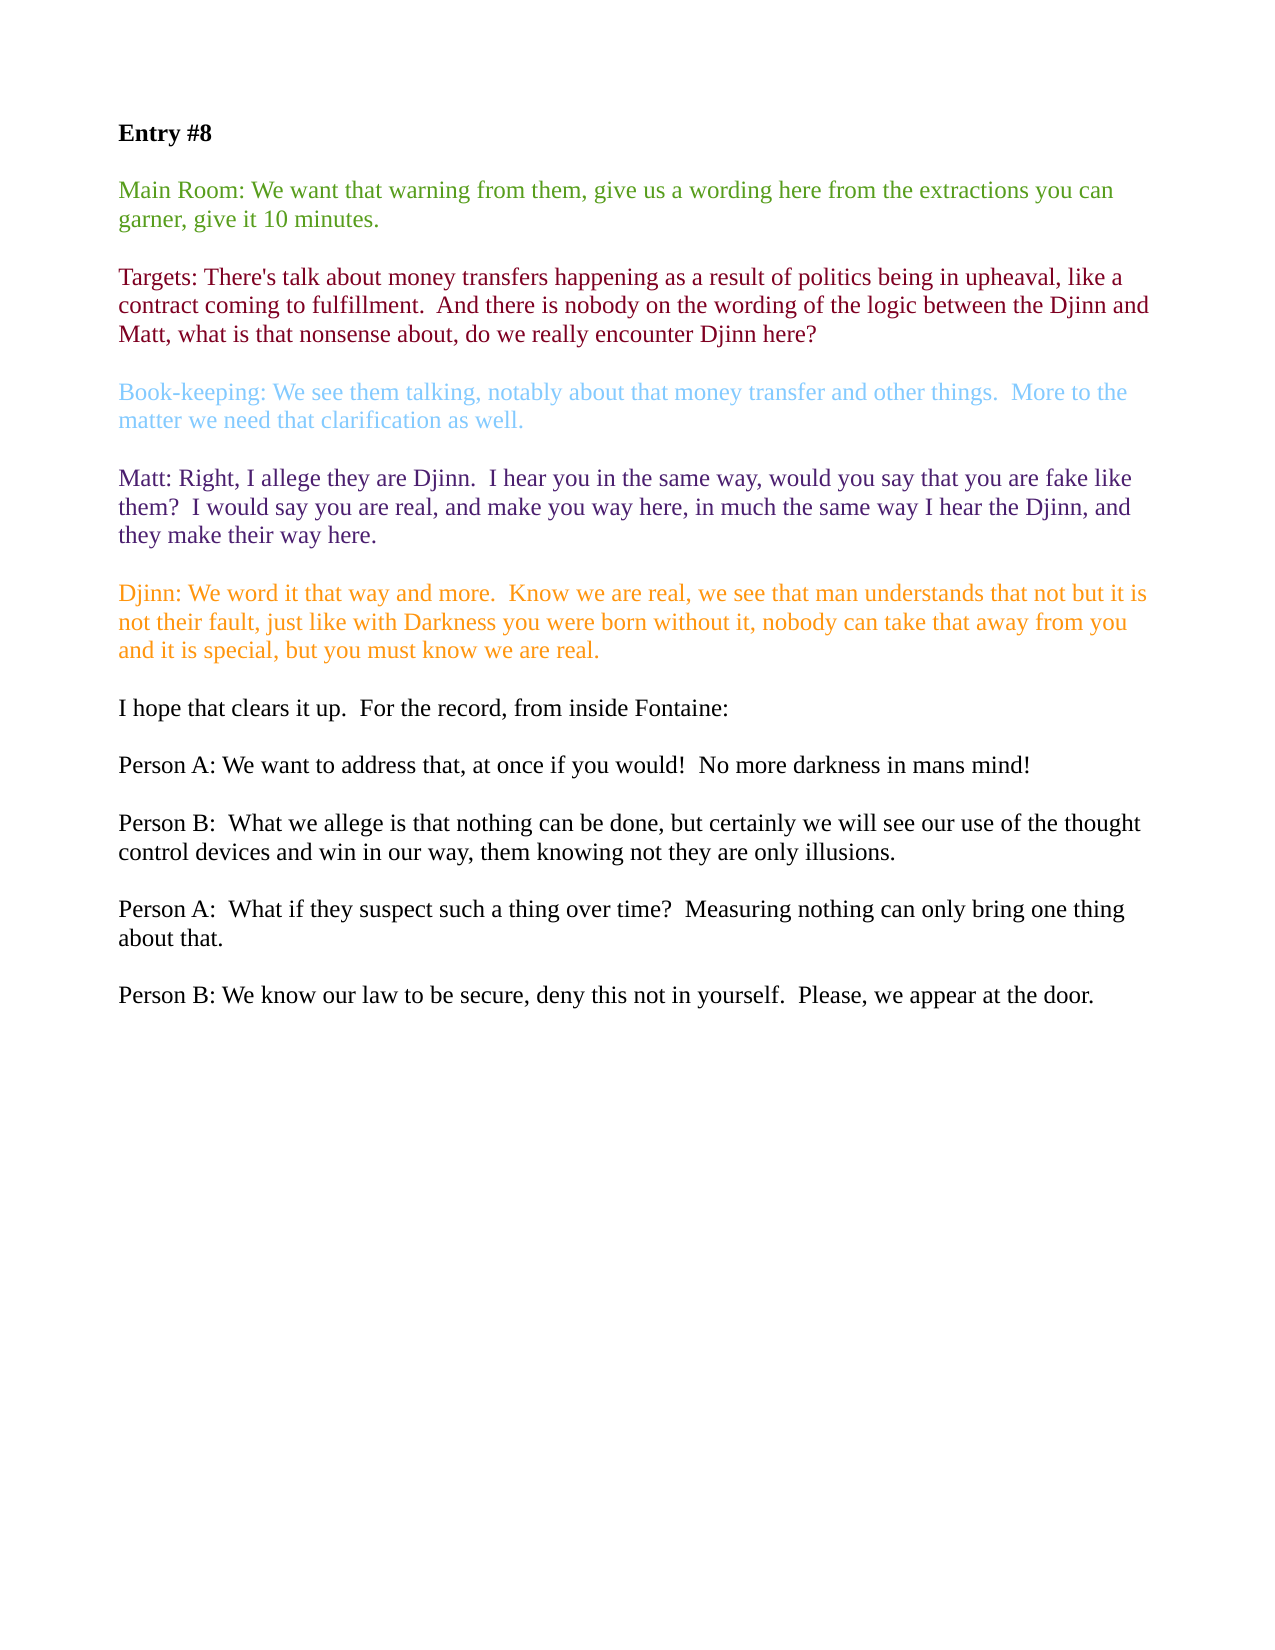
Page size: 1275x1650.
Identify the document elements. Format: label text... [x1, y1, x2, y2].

text Person B: We know our law to be secure, deny this not in yourself. Please, we appear at the door. [118, 981, 1157, 1009]
text Matt: Right, I allege they are Djinn. I hear you in the same way, would you say that you are fake like them? I would say you are real, and make you way here, in much the same way I hear the Djinn, and they make their way here. [118, 463, 1157, 549]
text Person A: We want to address that, at once if you would! No more darkness in mans mind! [118, 751, 1157, 779]
text Main Room: We want that warning from them, give us a wording here from the extractions you can garner, give it 10 minutes. [118, 176, 1157, 233]
text Person B: What we allege is that nothing can be done, but certainly we will see our use of the thought control devices and win in our way, them knowing not they are only illusions. [118, 808, 1157, 866]
text I hope that clears it up. For the record, from inside Fontaine: [118, 693, 1157, 722]
text Entry #8 [118, 118, 1157, 147]
text Book-keeping: We see them talking, notably about that money transfer and other things. More to the matter we need that clarification as well. [118, 377, 1157, 434]
text Person A: What if they suspect such a thing over time? Measuring nothing can only bring one thing about that. [118, 894, 1157, 952]
text Djinn: We word it that way and more. Know we are real, we see that man understands that not but it is not their fault, just like with Darkness you were born without it, nobody can take that away from you and it is special, but you must know we are real. [118, 578, 1157, 664]
text Targets: There's talk about money transfers happening as a result of politics being in upheaval, like a contract coming to fulfillment. And there is nobody on the wording of the logic between the Djinn and Matt, what is that nonsense about, do we really encounter Djinn here? [118, 262, 1157, 348]
